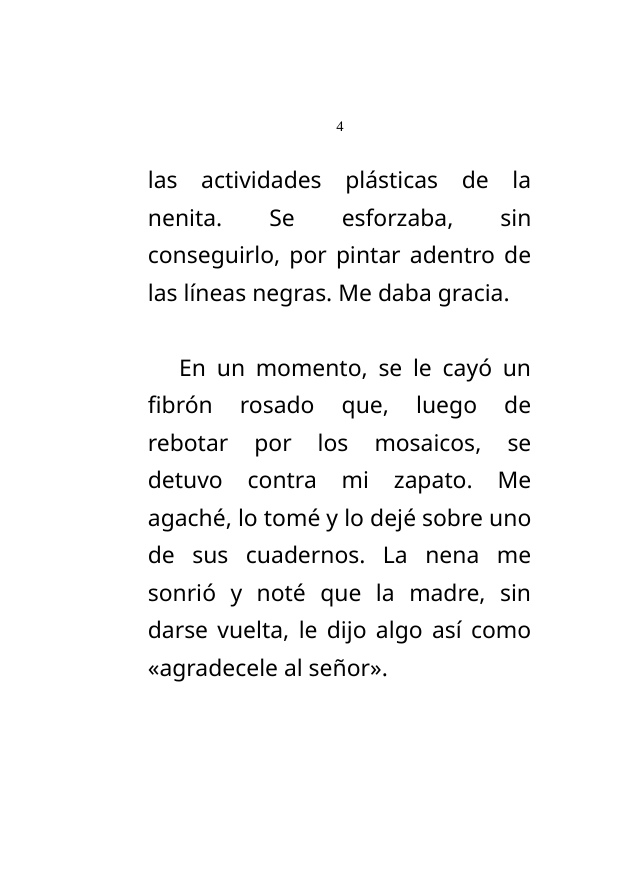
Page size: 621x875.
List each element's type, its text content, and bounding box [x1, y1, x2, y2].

text En un momento, se le cayó un fibrón rosado que, luego de rebotar por los mosaicos, se detuvo contra mi zapato. Me agaché, lo tomé y lo dejé sobre uno de sus cuadernos. La nena me sonrió y noté que la madre, sin darse vuelta, le dijo algo así como «agradecele al señor». [148, 352, 532, 683]
text las actividades plásticas de la nenita. Se esforzaba, sin conseguirlo, por pintar adentro de las líneas negras. Me daba gracia. [148, 164, 532, 308]
